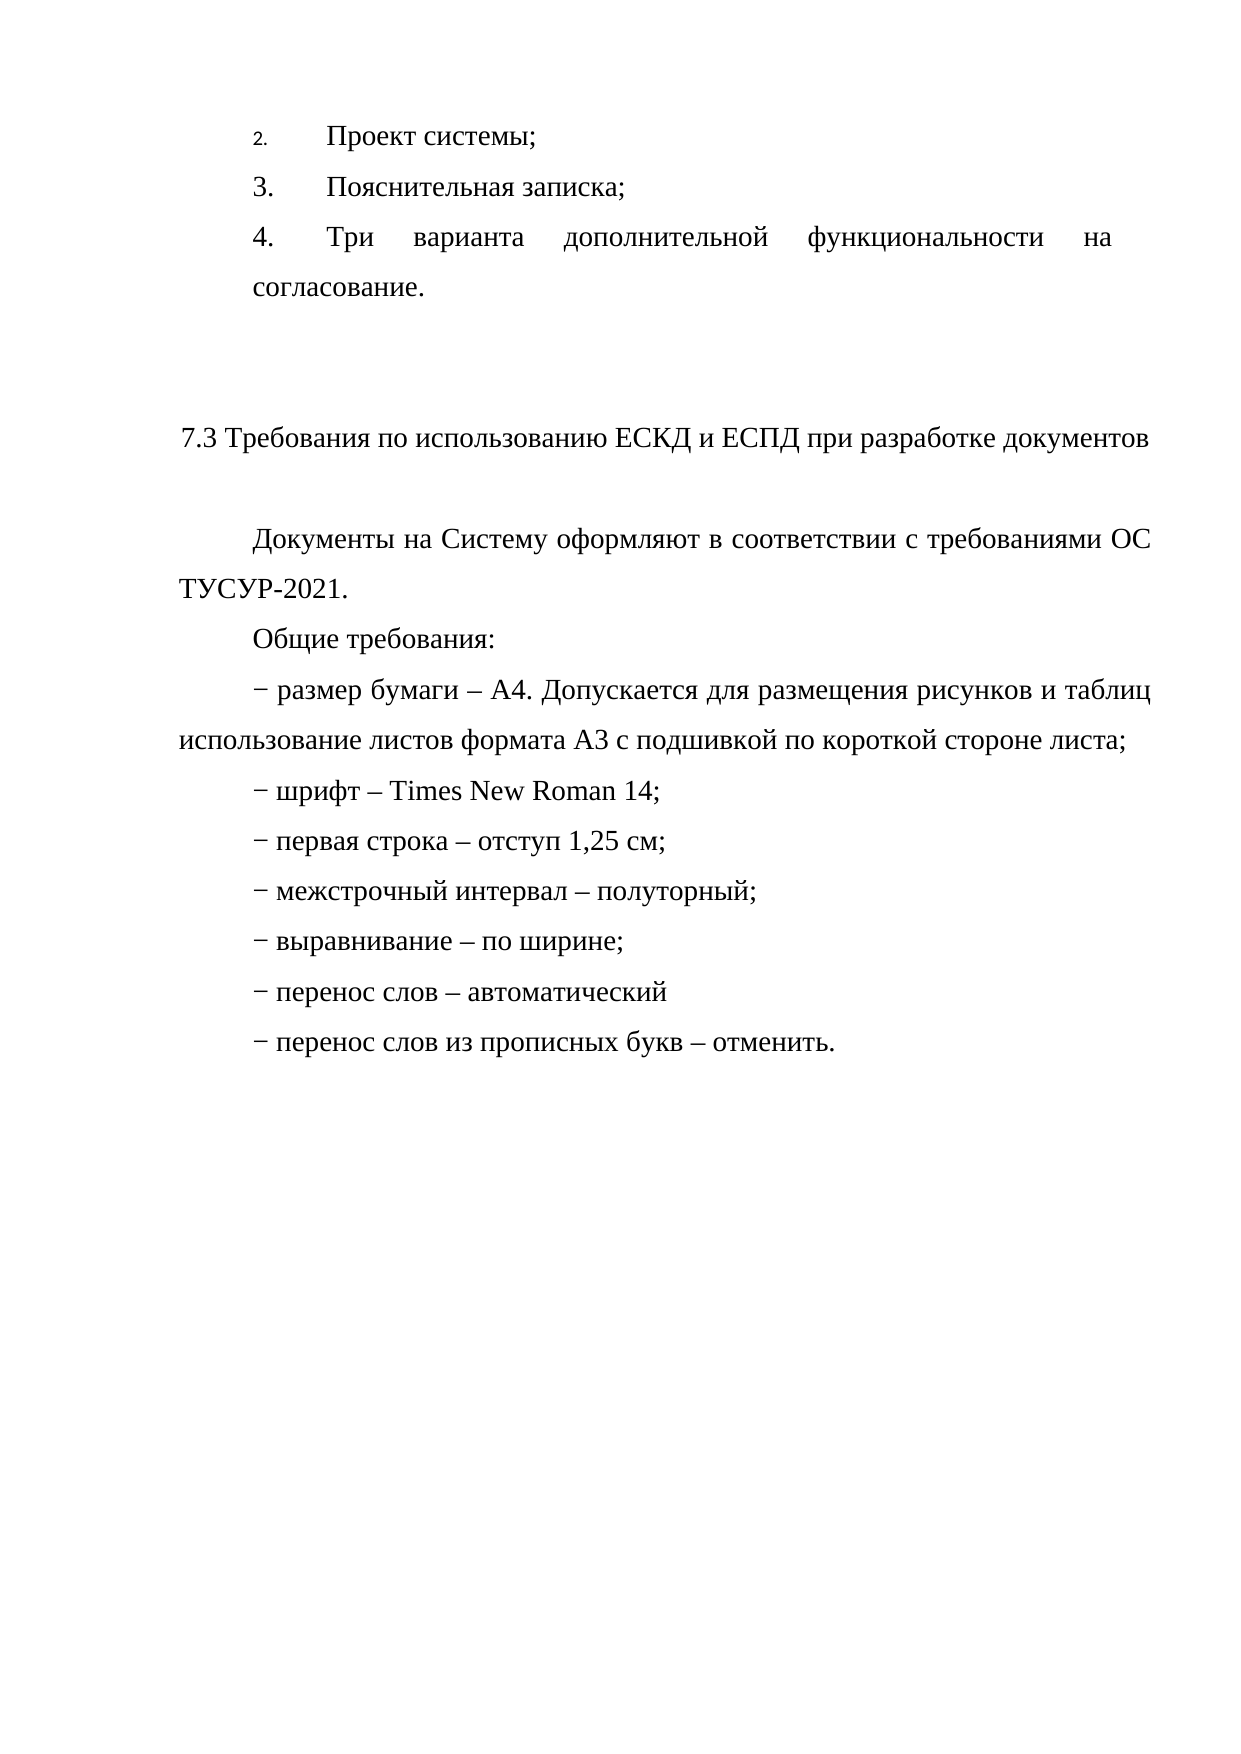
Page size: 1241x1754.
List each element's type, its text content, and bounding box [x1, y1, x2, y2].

list Проект системы; [178, 118, 1152, 152]
text Документы на Систему оформляют в соответствии с требованиями ОС ТУСУР-2021. [178, 521, 1152, 605]
list Три варианта дополнительной функциональности на согласование. [178, 219, 1152, 303]
text − размер бумаги – А4. Допускается для размещения рисунков и таблиц использование листов формата А3 с подшивкой по короткой стороне листа; [178, 672, 1152, 756]
text Общие требования: [178, 622, 1152, 655]
text 7.3 Требования по использованию ЕСКД и ЕСПД при разработке документов [178, 420, 1152, 454]
text − межстрочный интервал – полуторный; [178, 873, 1152, 907]
text − перенос слов – автоматический [178, 974, 1152, 1007]
list Пояснительная записка; [178, 169, 1152, 202]
text − шрифт – Times New Roman 14; [178, 773, 1152, 806]
text − выравнивание – по ширине; [178, 923, 1152, 957]
text − перенос слов из прописных букв – отменить. [178, 1024, 1152, 1058]
text − первая строка – отступ 1,25 см; [178, 823, 1152, 856]
